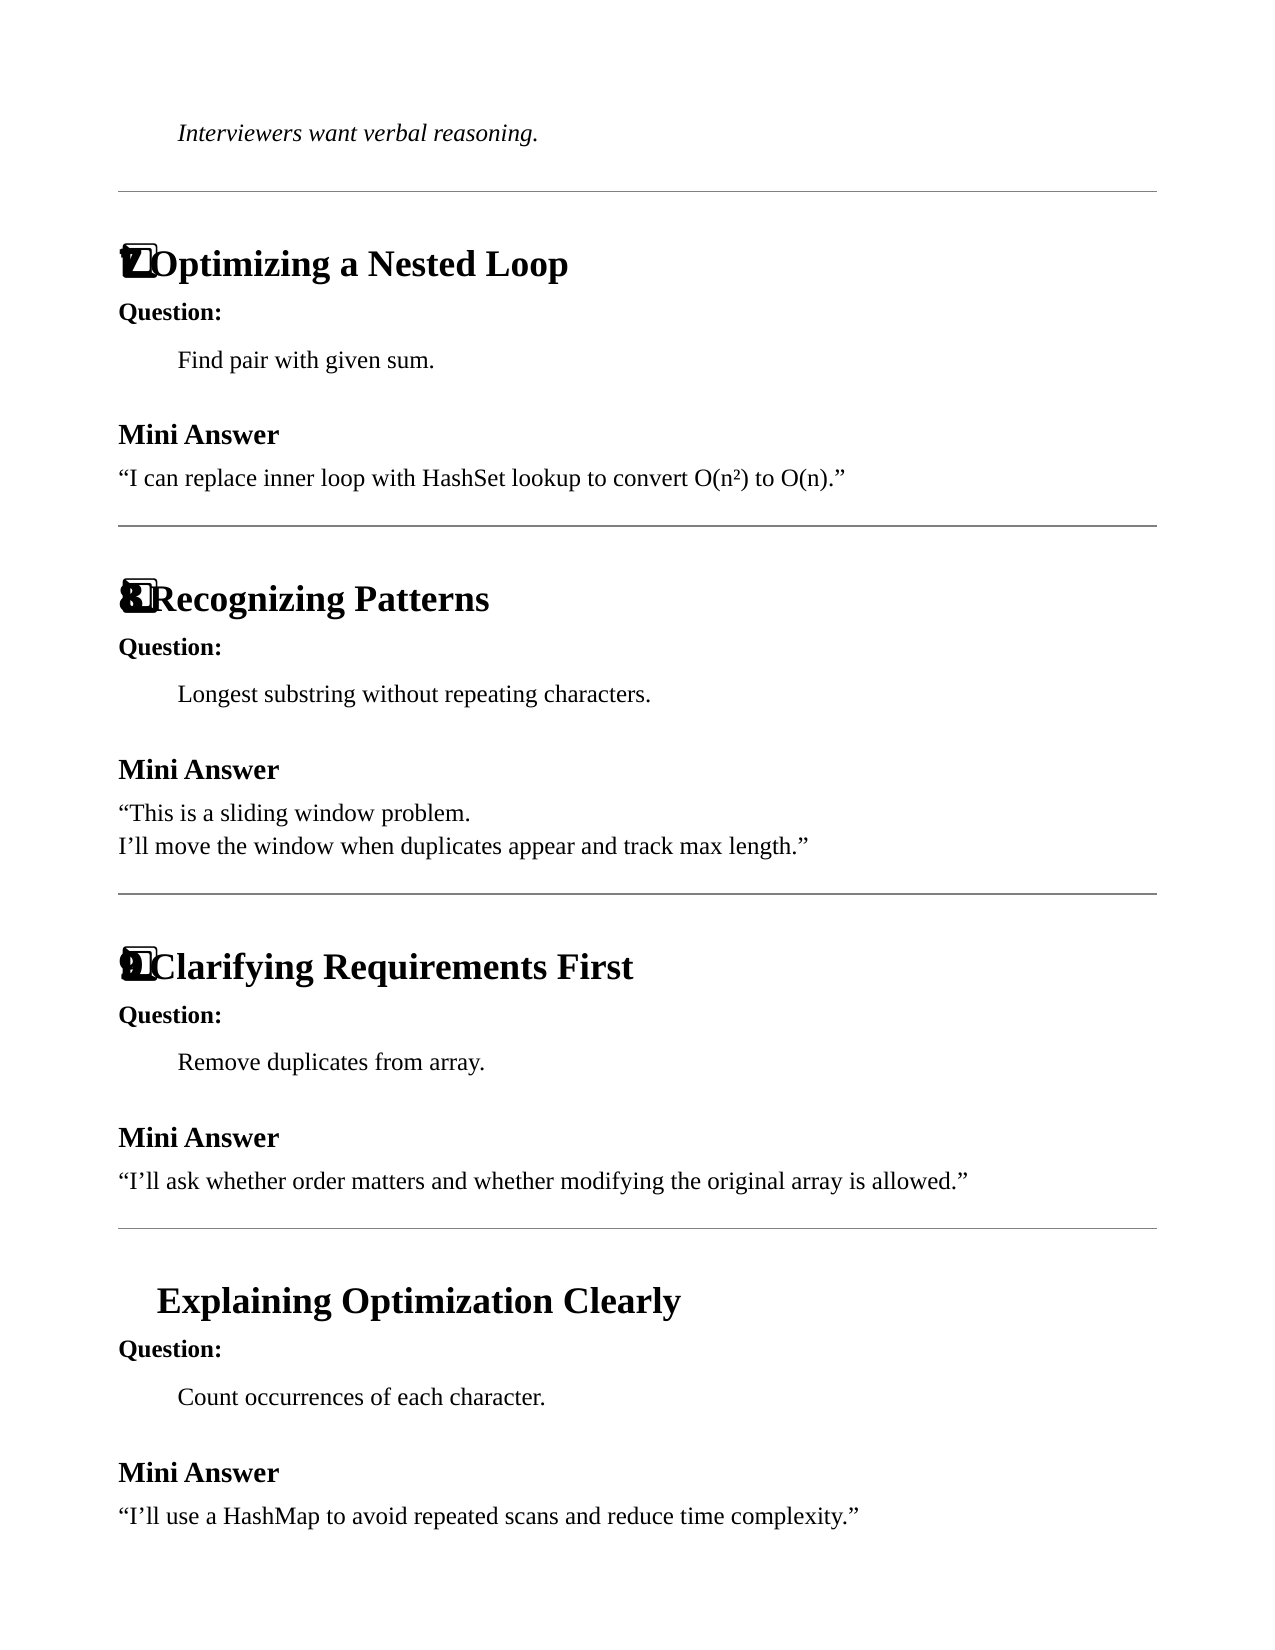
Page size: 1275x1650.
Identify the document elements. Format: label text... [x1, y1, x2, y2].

text Question: [118, 297, 1157, 326]
text “I can replace inner loop with HashSet lookup to convert O(n²) to O(n).” [118, 463, 1157, 492]
subtitle Mini Answer [118, 1120, 1157, 1154]
text Question: [118, 632, 1157, 661]
text “I’ll ask whether order matters and whether modifying the original array is allowed.” [118, 1166, 1157, 1195]
text Count occurrences of each character. [177, 1382, 1098, 1411]
text Longest substring without repeating characters. [177, 679, 1098, 708]
text Interviewers want verbal reasoning. [177, 118, 1098, 147]
subtitle 8️⃣ Recognizing Patterns [118, 576, 1157, 619]
subtitle 9️⃣ Clarifying Requirements First [118, 944, 1157, 987]
subtitle 7️⃣ Optimizing a Nested Loop [118, 241, 1157, 284]
text Find pair with given sum. [177, 345, 1098, 373]
subtitle Mini Answer [118, 752, 1157, 786]
text Question: [118, 1334, 1157, 1363]
text Remove duplicates from array. [177, 1047, 1098, 1076]
text “I’ll use a HashMap to avoid repeated scans and reduce time complexity.” [118, 1501, 1157, 1530]
text Question: [118, 1000, 1157, 1028]
subtitle Mini Answer [118, 1455, 1157, 1488]
subtitle 🔟 Explaining Optimization Clearly [118, 1279, 1157, 1322]
text “This is a sliding window problem. I’ll move the window when duplicates appear and track max length.” [118, 798, 1157, 860]
subtitle Mini Answer [118, 417, 1157, 451]
